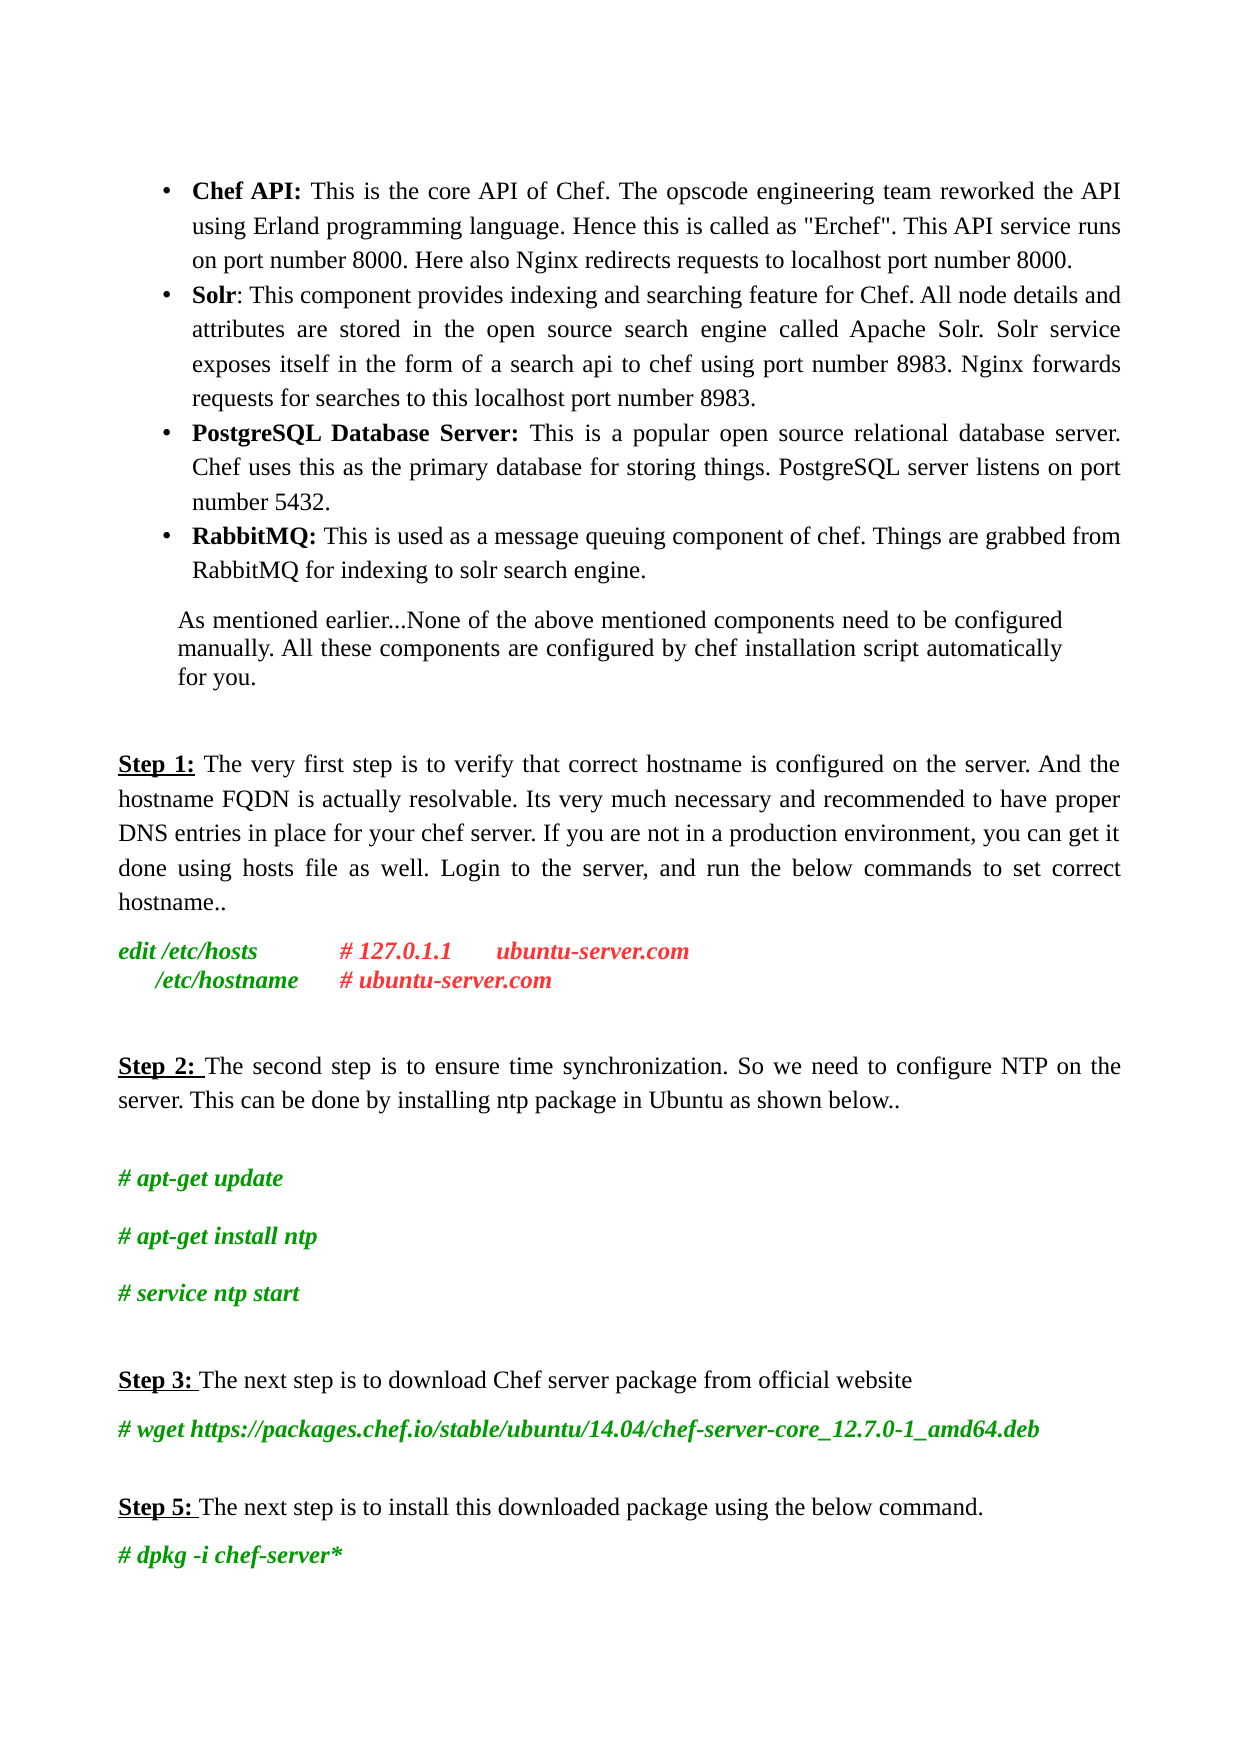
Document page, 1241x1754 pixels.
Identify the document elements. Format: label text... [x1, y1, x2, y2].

text Step 5: The next step is to install this downloaded package using the below command. [118, 1492, 1122, 1520]
text /etc/hostname # ubuntu-server.com [118, 965, 1122, 994]
text Step 1: The very first step is to verify that correct hostname is configured on the server. And the hostname FQDN is actually resolvable. Its very much necessary and recommended to have proper DNS entries in place for your chef server. If you are not in a production environment, you can get it done using hosts file as well. Login to the server, and run the below commands to set correct hostname.. [118, 749, 1122, 916]
list Solr: This component provides indexing and searching feature for Chef. All node details and attributes are stored in the open source search engine called Apache Solr. Solr service exposes itself in the form of a search api to chef using port number 8983. Nginx forwards requests for searches to this localhost port number 8983. [162, 280, 1122, 412]
text # wget https://packages.chef.io/stable/ubuntu/14.04/chef-server-core_12.7.0-1_amd64.deb [118, 1414, 1122, 1442]
text Step 3: The next step is to download Chef server package from official website [118, 1365, 1122, 1393]
text # service ntp start [118, 1278, 1122, 1307]
text # apt-get install ntp [118, 1221, 1122, 1250]
text Step 2: The second step is to ensure time synchronization. So we need to configure NTP on the server. This can be done by installing ntp package in Ubuntu as shown below.. [118, 1051, 1122, 1114]
list RabbitMQ: This is used as a message queuing component of chef. Things are grabbed from RabbitMQ for indexing to solr search engine. [162, 521, 1122, 584]
list PostgreSQL Database Server: This is a popular open source relational database server. Chef uses this as the primary database for storing things. PostgreSQL server listens on port number 5432. [162, 418, 1122, 515]
text # dpkg -i chef-server* [118, 1541, 1122, 1569]
text edit /etc/hosts # 127.0.1.1 ubuntu-server.com [118, 936, 1122, 965]
list Chef API: This is the core API of Chef. The opscode engineering team reworked the API using Erland programming language. Hence this is called as "Erchef". This API service runs on port number 8000. Here also Nginx redirects requests to localhost port number 8000. [162, 176, 1122, 274]
text # apt-get update [118, 1163, 1122, 1192]
text As mentioned earlier...None of the above mentioned components need to be configured manually. All these components are configured by chef installation script automatically for you. [177, 605, 1063, 691]
